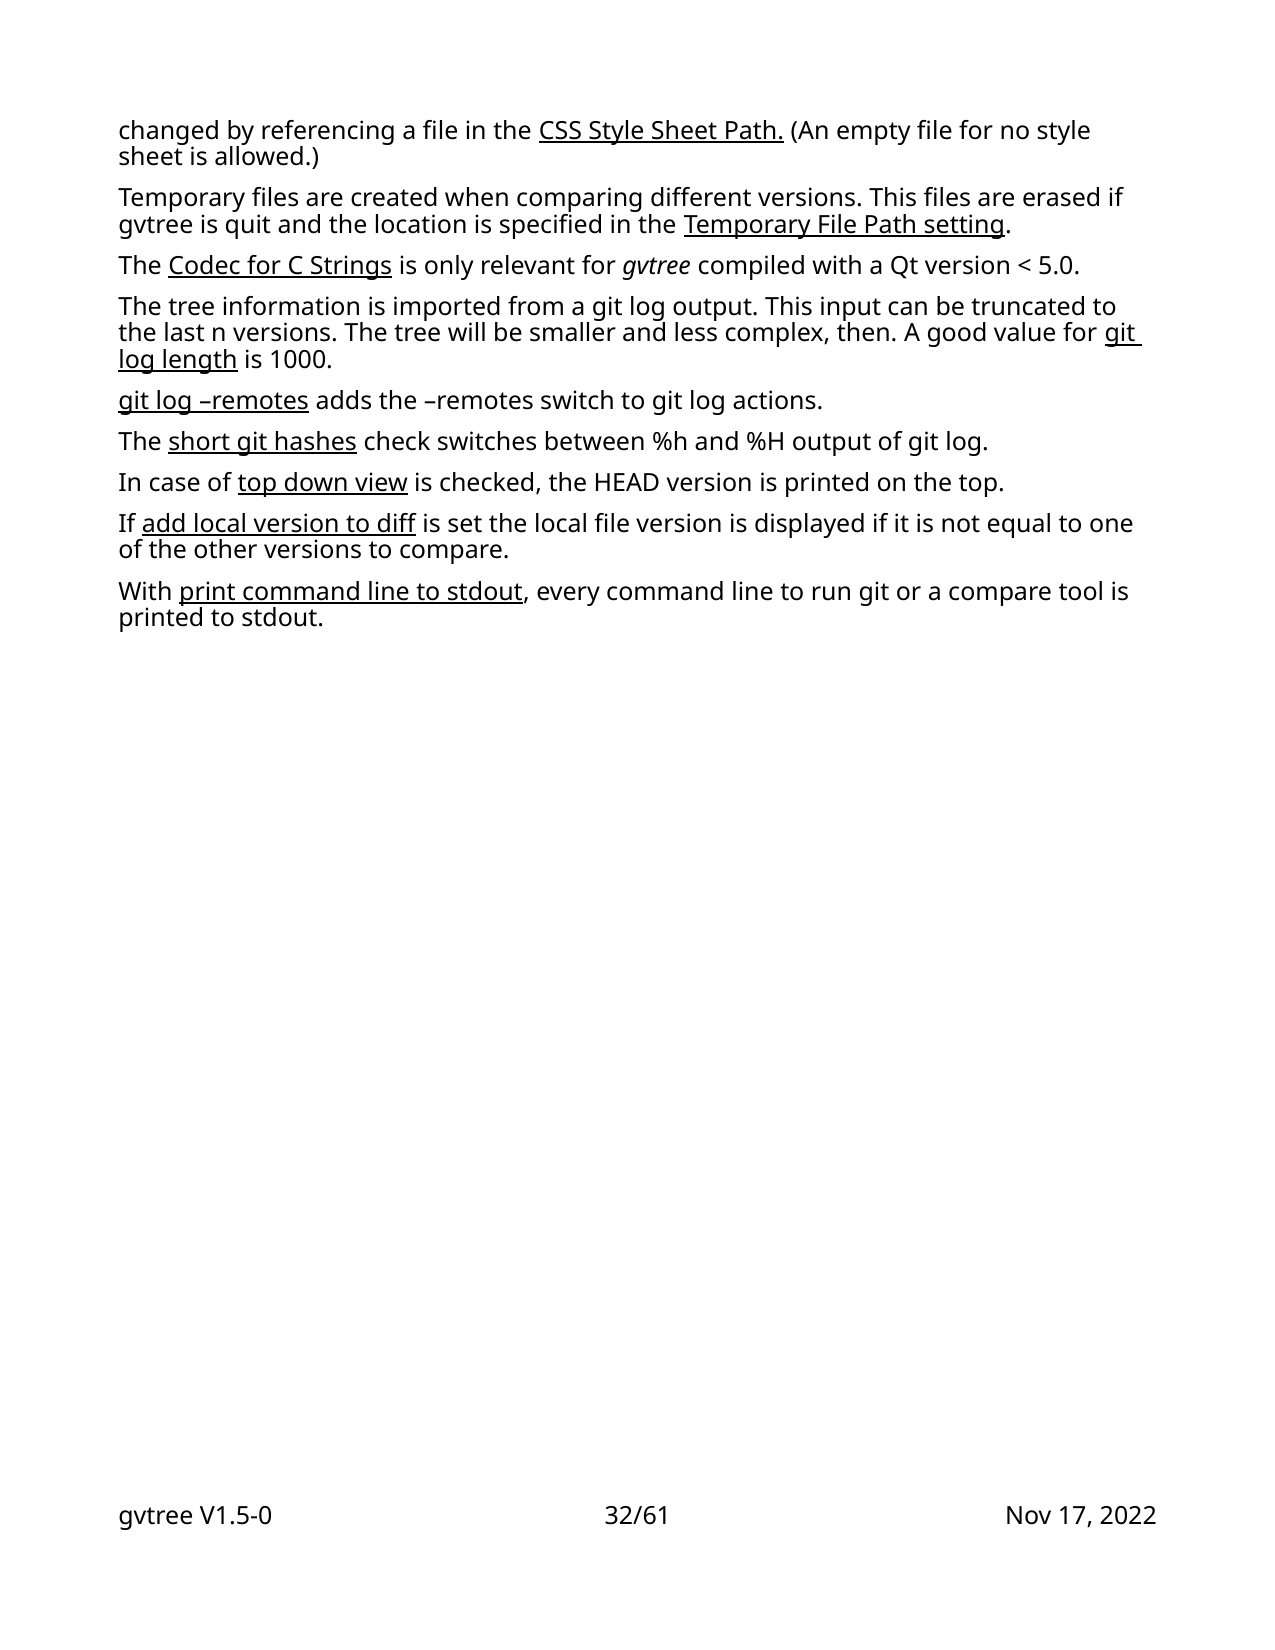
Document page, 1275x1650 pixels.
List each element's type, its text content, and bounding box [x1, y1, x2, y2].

text The tree information is imported from a git log output. This input can be truncated to the last n versions. The tree will be smaller and less complex, then. A good value for git log length is 1000. [118, 294, 1157, 373]
text If add local version to diff is set the local file version is displayed if it is not equal to one of the other versions to compare. [118, 511, 1157, 564]
text The short git hashes check switches between %h and %H output of git log. [118, 429, 1157, 456]
text In case of top down view is checked, the HEAD version is printed on the top. [118, 470, 1157, 497]
text Temporary files are created when comparing different versions. This files are erased if gvtree is quit and the location is specified in the Temporary File Path setting. [118, 186, 1157, 238]
text The Codec for C Strings is only relevant for gvtree compiled with a Qt version < 5.0. [118, 253, 1157, 279]
text git log –remotes adds the –remotes switch to git log actions. [118, 388, 1157, 414]
text changed by referencing a file in the CSS Style Sheet Path. (An empty file for no style sheet is allowed.) [118, 118, 1157, 171]
text With print command line to stdout, every command line to run git or a compare tool is printed to stdout. [118, 579, 1157, 632]
